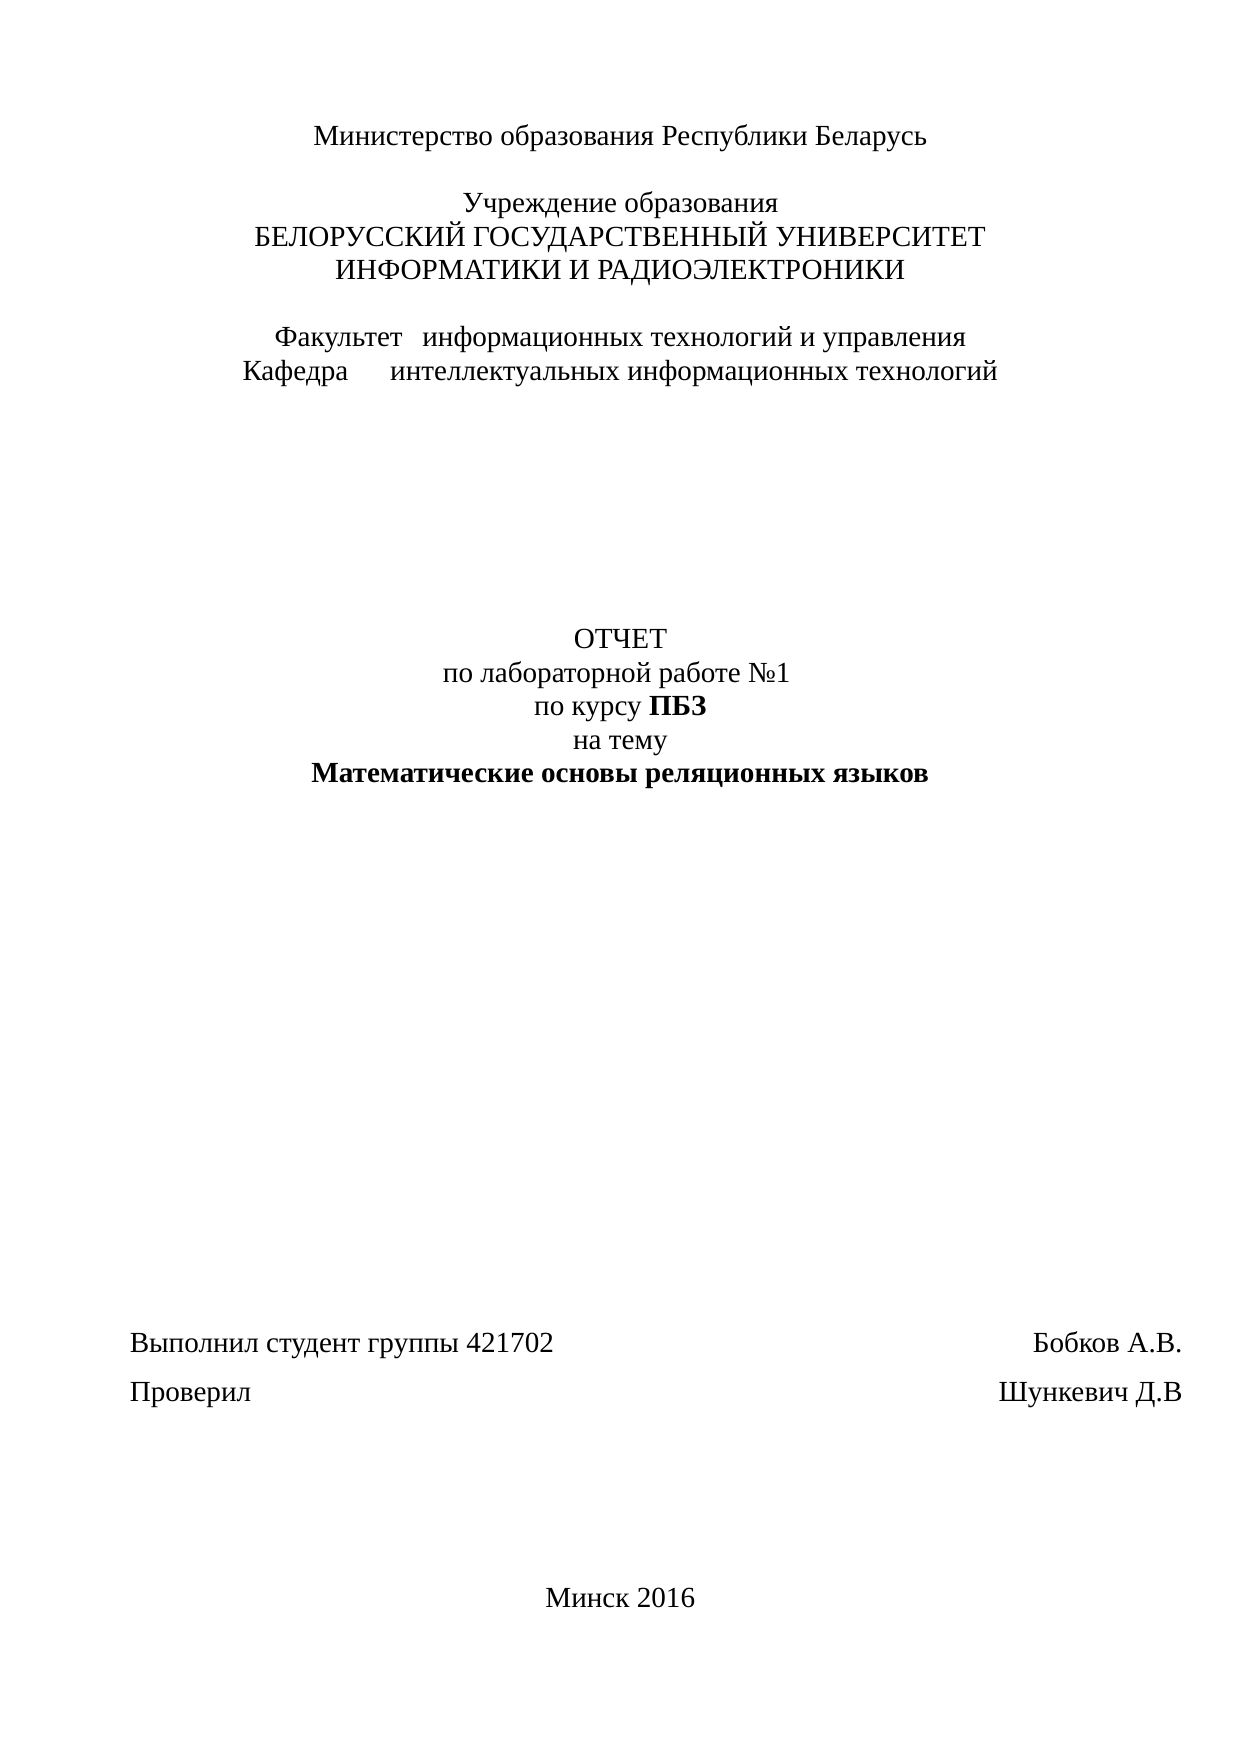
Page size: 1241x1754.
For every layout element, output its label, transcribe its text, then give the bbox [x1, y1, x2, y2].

subtitle Математические основы реляционных языков [118, 755, 1122, 789]
text ОТЧЕТ [118, 621, 1122, 655]
text информатики и радиоэлектроники [118, 252, 1122, 286]
table_header [640, 1326, 877, 1374]
table_cell Проверил [118, 1374, 640, 1421]
text Кафедра интеллектуальных информационных технологий [118, 353, 1122, 386]
text Факультет информационных технологий и управления [118, 319, 1122, 353]
text по лабораторной работе №1 [118, 655, 1122, 688]
text на тему [118, 722, 1122, 755]
table_cell Шункевич Д.В [877, 1374, 1193, 1421]
text Министерство образования Республики Беларусь [118, 118, 1122, 152]
table_header Выполнил студент группы 421702 [118, 1326, 640, 1374]
text Учреждение образования [118, 185, 1122, 219]
table_header Бобков А.В. [877, 1326, 1193, 1374]
text по курсу ПБЗ [118, 688, 1122, 722]
text БелорусскиЙ государственный университет [118, 219, 1122, 252]
text Минск 2016 [118, 1580, 1122, 1613]
table_cell [640, 1374, 877, 1421]
